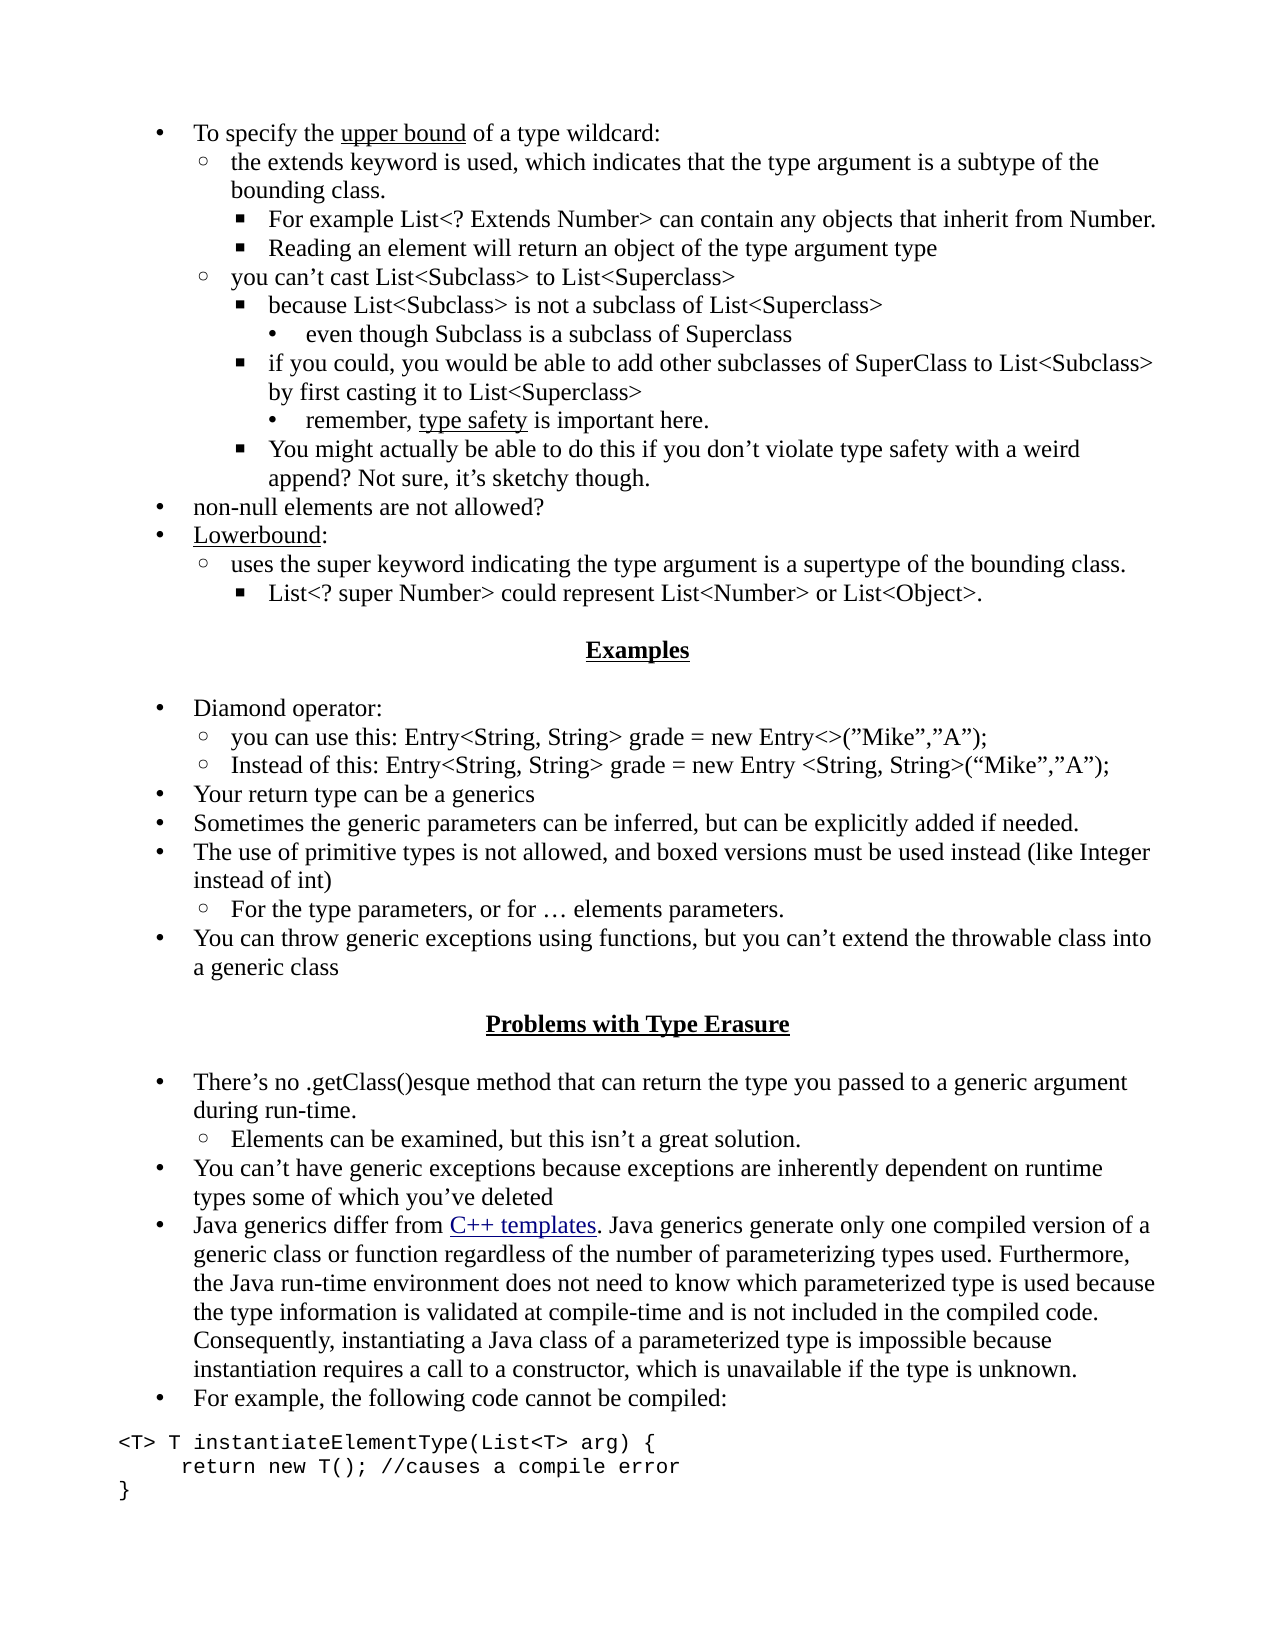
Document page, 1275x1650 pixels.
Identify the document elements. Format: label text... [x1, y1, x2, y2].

list Java generics differ from C++ templates. Java generics generate only one compiled version of a generic class or function regardless of the number of parameterizing types used. Furthermore, the Java run-time environment does not need to know which parameterized type is used because the type information is validated at compile-time and is not included in the compiled code. Consequently, instantiating a Java class of a parameterized type is impossible because instantiation requires a call to a constructor, which is unavailable if the type is unknown. [156, 1211, 1157, 1383]
list if you could, you would be able to add other subclasses of SuperClass to List<Subclass> by first casting it to List<Superclass> [231, 348, 1157, 406]
list because List<Subclass> is not a subclass of List<Superclass> [231, 291, 1157, 319]
list Diamond operator: [156, 693, 1157, 722]
list you can use this: Entry<String, String> grade = new Entry<>(”Mike”,”A”); [193, 722, 1157, 751]
list You can throw generic exceptions using functions, but you can’t extend the throwable class into a generic class [156, 923, 1157, 981]
list non-null elements are not allowed? [156, 492, 1157, 521]
list To specify the upper bound of a type wildcard: [156, 118, 1157, 147]
list Sometimes the generic parameters can be inferred, but can be explicitly added if needed. [156, 808, 1157, 837]
list the extends keyword is used, which indicates that the type argument is a subtype of the bounding class. [193, 147, 1157, 204]
list remember, type safety is important here. [268, 406, 1157, 434]
list Your return type can be a generics [156, 779, 1157, 808]
list The use of primitive types is not allowed, and boxed versions must be used instead (like Integer instead of int) [156, 837, 1157, 894]
list Reading an element will return an object of the type argument type [231, 233, 1157, 262]
list For the type parameters, or for … elements parameters. [193, 894, 1157, 923]
list For example List<? Extends Number> can contain any objects that inherit from Number. [231, 204, 1157, 233]
text Problems with Type Erasure [118, 1009, 1157, 1038]
list List<? super Number> could represent List<Number> or List<Object>. [231, 578, 1157, 607]
list Elements can be examined, but this isn’t a great solution. [193, 1124, 1157, 1153]
list You can’t have generic exceptions because exceptions are inherently dependent on runtime types some of which you’ve deleted [156, 1153, 1157, 1211]
list You might actually be able to do this if you don’t violate type safety with a weird append? Not sure, it’s sketchy though. [231, 434, 1157, 492]
text return new T(); //causes a compile error [118, 1456, 1157, 1479]
text <T> T instantiateElementType(List<T> arg) { [118, 1432, 1157, 1456]
list you can’t cast List<Subclass> to List<Superclass> [193, 262, 1157, 291]
list Instead of this: Entry<String, String> grade = new Entry <String, String>(“Mike”,”A”); [193, 751, 1157, 779]
list Lowerbound: [156, 521, 1157, 549]
text } [118, 1479, 1157, 1503]
text Examples [118, 636, 1157, 664]
list even though Subclass is a subclass of Superclass [268, 319, 1157, 348]
list For example, the following code cannot be compiled: [156, 1383, 1157, 1412]
list uses the super keyword indicating the type argument is a supertype of the bounding class. [193, 549, 1157, 578]
list There’s no .getClass()esque method that can return the type you passed to a generic argument during run-time. [156, 1067, 1157, 1124]
